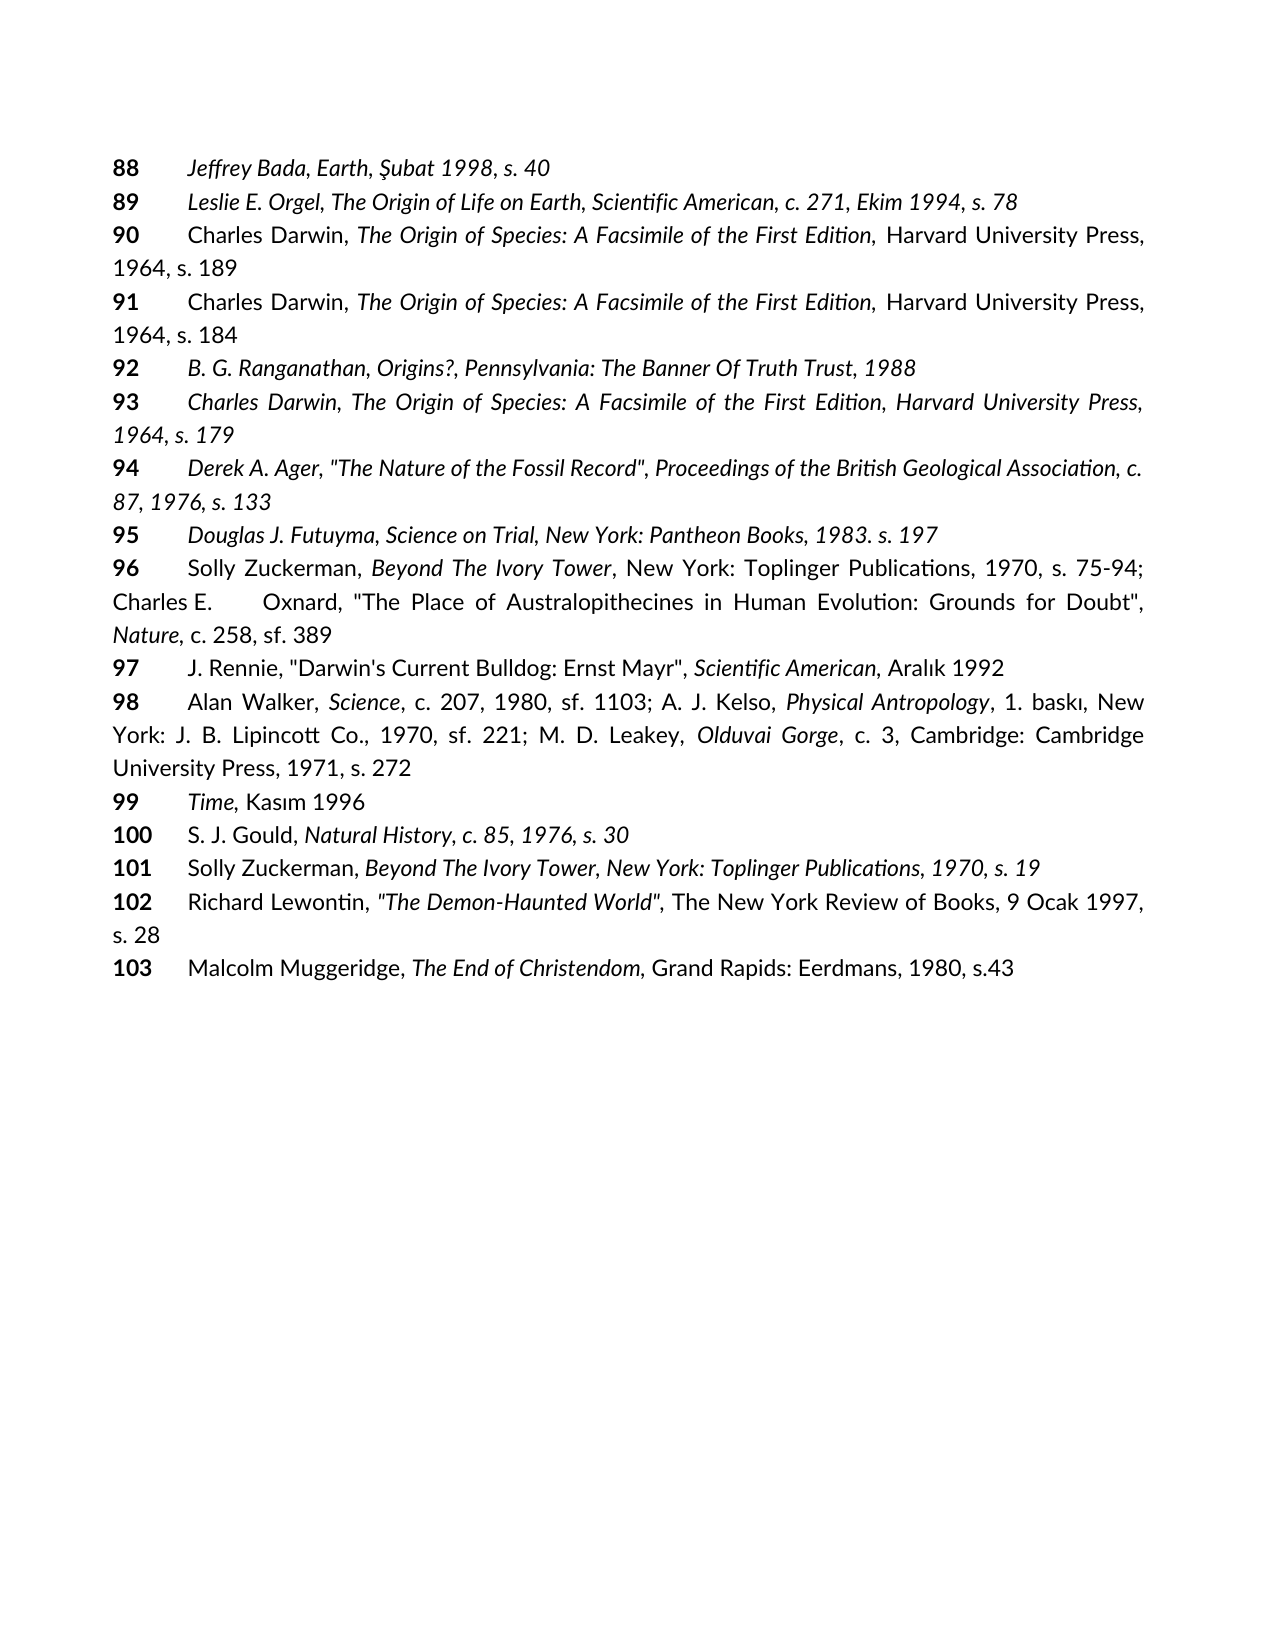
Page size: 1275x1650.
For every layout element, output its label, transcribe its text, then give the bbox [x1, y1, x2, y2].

text 90 Charles Darwin, The Origin of Species: A Facsimile of the First Edition, Harvard University Press, 1964, s. 189 [112, 217, 1145, 283]
text 100 S. J. Gould, Natural History, c. 85, 1976, s. 30 [112, 817, 1145, 850]
text 102 Richard Lewontin, "The Demon-Haunted World", The New York Review of Books, 9 Ocak 1997, s. 28 [112, 883, 1145, 950]
text 98 Alan Walker, Science, c. 207, 1980, sf. 1103; A. J. Kelso, Physical Antropology, 1. baskı, New York: J. B. Lipincott Co., 1970, sf. 221; M. D. Leakey, Olduvai Gorge, c. 3, Cambridge: Cambridge University Press, 1971, s. 272 [112, 683, 1145, 783]
text 96 Solly Zuckerman, Beyond The Ivory Tower, New York: Toplinger Publications, 1970, s. 75-94; Charles E. Oxnard, "The Place of Australopithecines in Human Evolution: Grounds for Doubt", Nature, c. 258, sf. 389 [112, 550, 1145, 650]
text 92 B. G. Ranganathan, Origins?, Pennsylvania: The Banner Of Truth Trust, 1988 [112, 350, 1145, 383]
text 89 Leslie E. Orgel, The Origin of Life on Earth, Scientific American, c. 271, Ekim 1994, s. 78 [112, 183, 1145, 217]
text 93 Charles Darwin, The Origin of Species: A Facsimile of the First Edition, Harvard University Press, 1964, s. 179 [112, 383, 1145, 450]
text 103 Malcolm Muggeridge, The End of Christendom, Grand Rapids: Eerdmans, 1980, s.43 [112, 950, 1145, 983]
text 99 Time, Kasım 1996 [112, 783, 1145, 817]
text 101 Solly Zuckerman, Beyond The Ivory Tower, New York: Toplinger Publications, 1970, s. 19 [112, 850, 1145, 883]
text 91 Charles Darwin, The Origin of Species: A Facsimile of the First Edition, Harvard University Press, 1964, s. 184 [112, 283, 1145, 350]
text 88 Jeffrey Bada, Earth, Şubat 1998, s. 40 [112, 150, 1145, 183]
text 94 Derek A. Ager, "The Nature of the Fossil Record", Proceedings of the British Geological Association, c. 87, 1976, s. 133 [112, 450, 1145, 517]
text 95 Douglas J. Futuyma, Science on Trial, New York: Pantheon Books, 1983. s. 197 [112, 517, 1145, 550]
text 97 J. Rennie, "Darwin's Current Bulldog: Ernst Mayr", Scientific American, Aralık 1992 [112, 650, 1145, 683]
